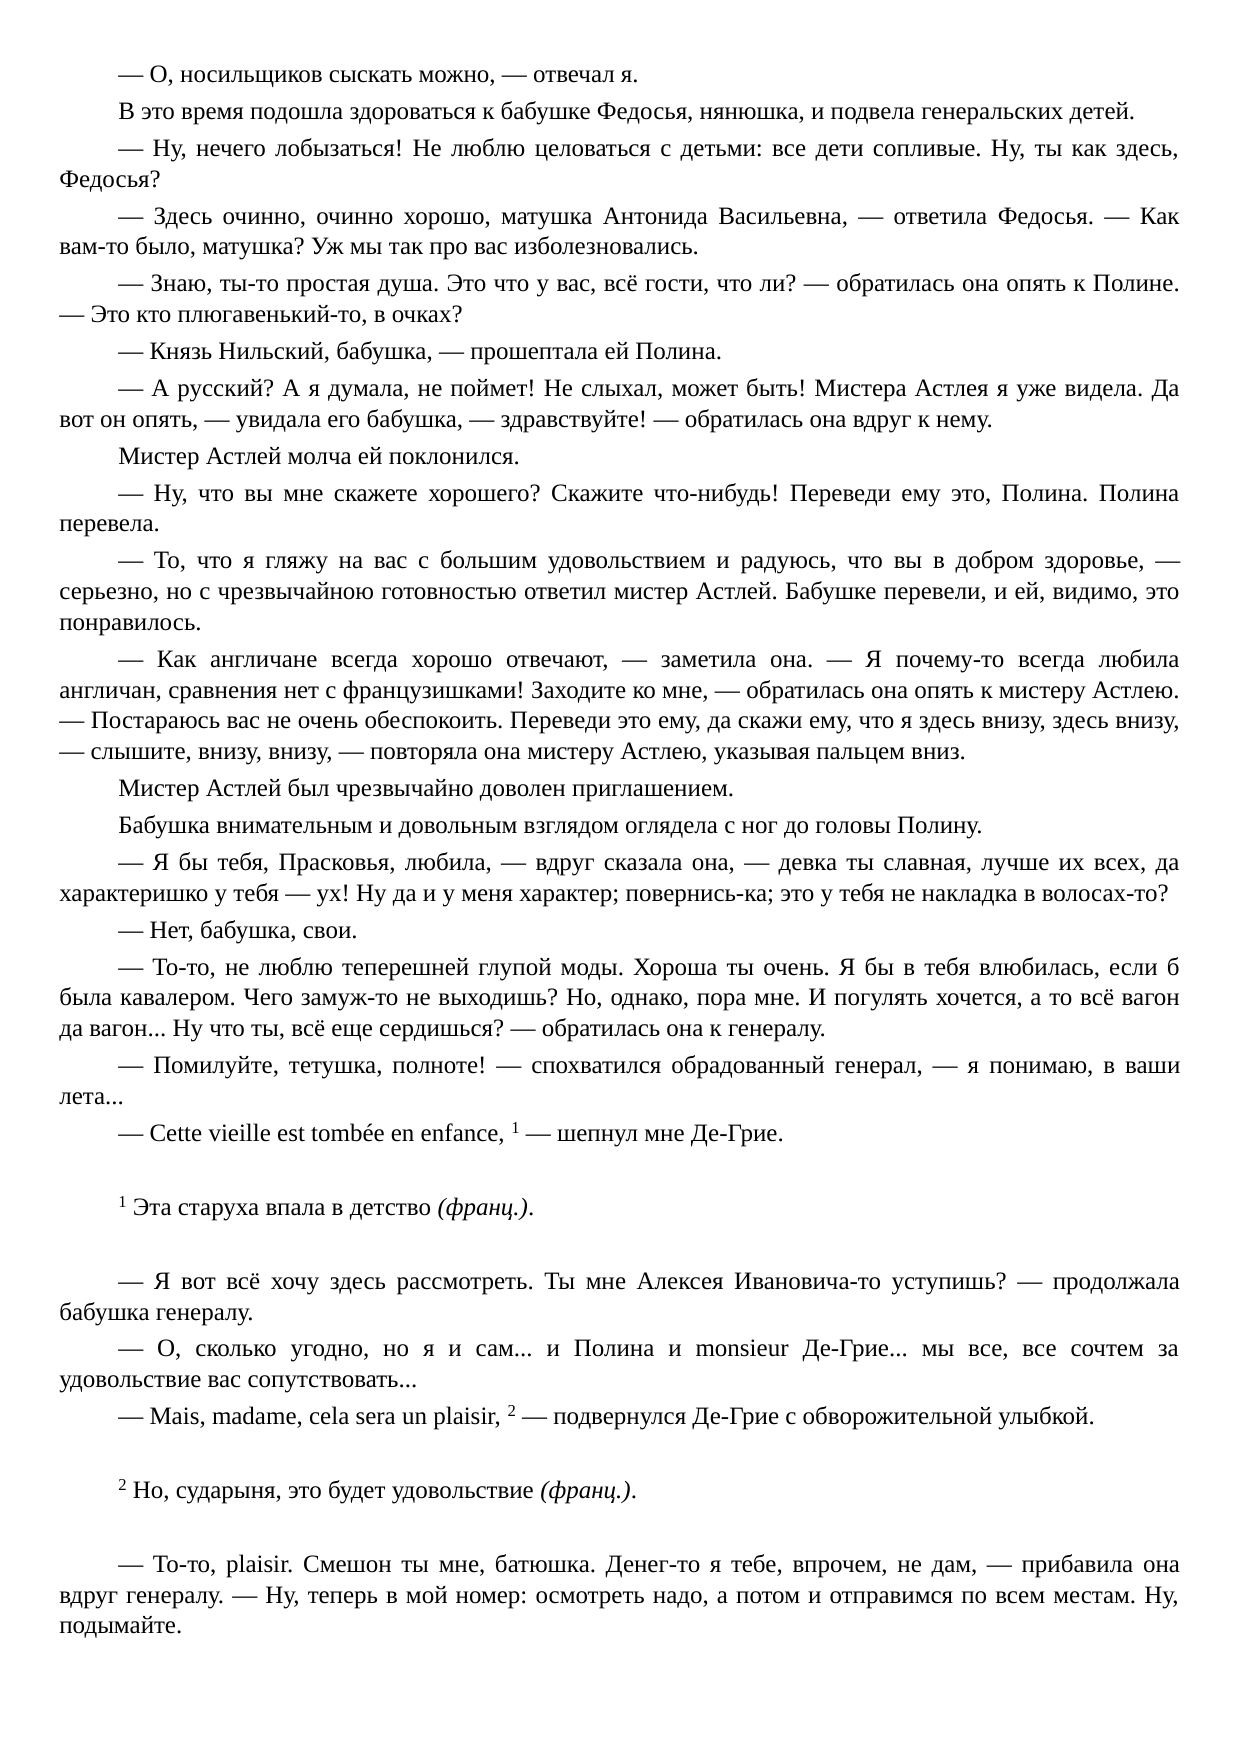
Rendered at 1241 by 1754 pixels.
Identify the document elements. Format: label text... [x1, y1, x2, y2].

text — О, носильщиков сыскать можно, — отвечал я. [59, 59, 1181, 88]
text — О, сколько угодно, но я и сам... и Полина и monsieur Де-Грие... мы все, все сочтем за удовольствие вас сопутствовать... [59, 1333, 1181, 1393]
text Бабушка внимательным и довольным взглядом оглядела с ног до головы Полину. [59, 810, 1181, 839]
text 1 Эта старуха впала в детство (франц.). [59, 1192, 1181, 1221]
text Мистер Астлей молча ей поклонился. [59, 441, 1181, 469]
text В это время подошла здороваться к бабушке Федосья, нянюшка, и подвела генеральских детей. [59, 96, 1181, 125]
text — То-то, plaisir. Смешон ты мне, батюшка. Денег-то я тебе, впрочем, не дам, — прибавила она вдруг генералу. — Ну, теперь в мой номер: осмотреть надо, а потом и отправимся по всем местам. Ну, подымайте. [59, 1549, 1181, 1639]
text — Нет, бабушка, свои. [59, 915, 1181, 943]
text — Mais, madame, cela sera un plaisir, 2 — подвернулся Де-Грие с обворожительной улыбкой. [59, 1401, 1181, 1430]
text — То, что я гляжу на вас с большим удовольствием и радуюсь, что вы в добром здоровье, — серьезно, но с чрезвычайною готовностью ответил мистер Астлей. Бабушке перевели, и ей, видимо, это понравилось. [59, 546, 1181, 636]
text — Cette vieille est tombée en enfance, 1 — шепнул мне Де-Грие. [59, 1118, 1181, 1147]
text — Ну, что вы мне скажете хорошего? Скажите что-нибудь! Переведи ему это, Полина. Полина перевела. [59, 478, 1181, 537]
text — Князь Нильский, бабушка, — прошептала ей Полина. [59, 336, 1181, 365]
text — Помилуйте, тетушка, полноте! — спохватился обрадованный генерал, — я понимаю, в ваши лета... [59, 1050, 1181, 1110]
text — Я вот всё хочу здесь рассмотреть. Ты мне Алексея Ивановича-то уступишь? — продолжала бабушка генералу. [59, 1266, 1181, 1325]
text — А русский? А я думала, не поймет! Не слыхал, может быть! Мистера Астлея я уже видела. Да вот он опять, — увидала его бабушка, — здравствуйте! — обратилась она вдруг к нему. [59, 373, 1181, 433]
text — Здесь очинно, очинно хорошо, матушка Антонида Васильевна, — ответила Федосья. — Как вам-то было, матушка? Уж мы так про вас изболезновались. [59, 201, 1181, 260]
text 2 Но, сударыня, это будет удовольствие (франц.). [59, 1475, 1181, 1504]
text — Ну, нечего лобызаться! Не люблю целоваться с детьми: все дети сопливые. Ну, ты как здесь, Федосья? [59, 133, 1181, 192]
text — Знаю, ты-то простая душа. Это что у вас, всё гости, что ли? — обратилась она опять к Полине. — Это кто плюгавенький-то, в очках? [59, 268, 1181, 328]
text — Как англичане всегда хорошо отвечают, — заметила она. — Я почему-то всегда любила англичан, сравнения нет с французишками! Заходите ко мне, — обратилась она опять к мистеру Астлею. — Постараюсь вас не очень обеспокоить. Переведи это ему, да скажи ему, что я здесь внизу, здесь внизу, — слышите, внизу, внизу, — повторяла она мистеру Астлею, указывая пальцем вниз. [59, 644, 1181, 765]
text — Я бы тебя, Прасковья, любила, — вдруг сказала она, — девка ты славная, лучше их всех, да характеришко у тебя — ух! Ну да и у меня характер; повернись-ка; это у тебя не накладка в волосах-то? [59, 847, 1181, 907]
text — То-то, не люблю теперешней глупой моды. Хороша ты очень. Я бы в тебя влюбилась, если б была кавалером. Чего замуж-то не выходишь? Но, однако, пора мне. И погулять хочется, а то всё вагон да вагон... Ну что ты, всё еще сердишься? — обратилась она к генералу. [59, 952, 1181, 1042]
text Мистер Астлей был чрезвычайно доволен приглашением. [59, 773, 1181, 802]
